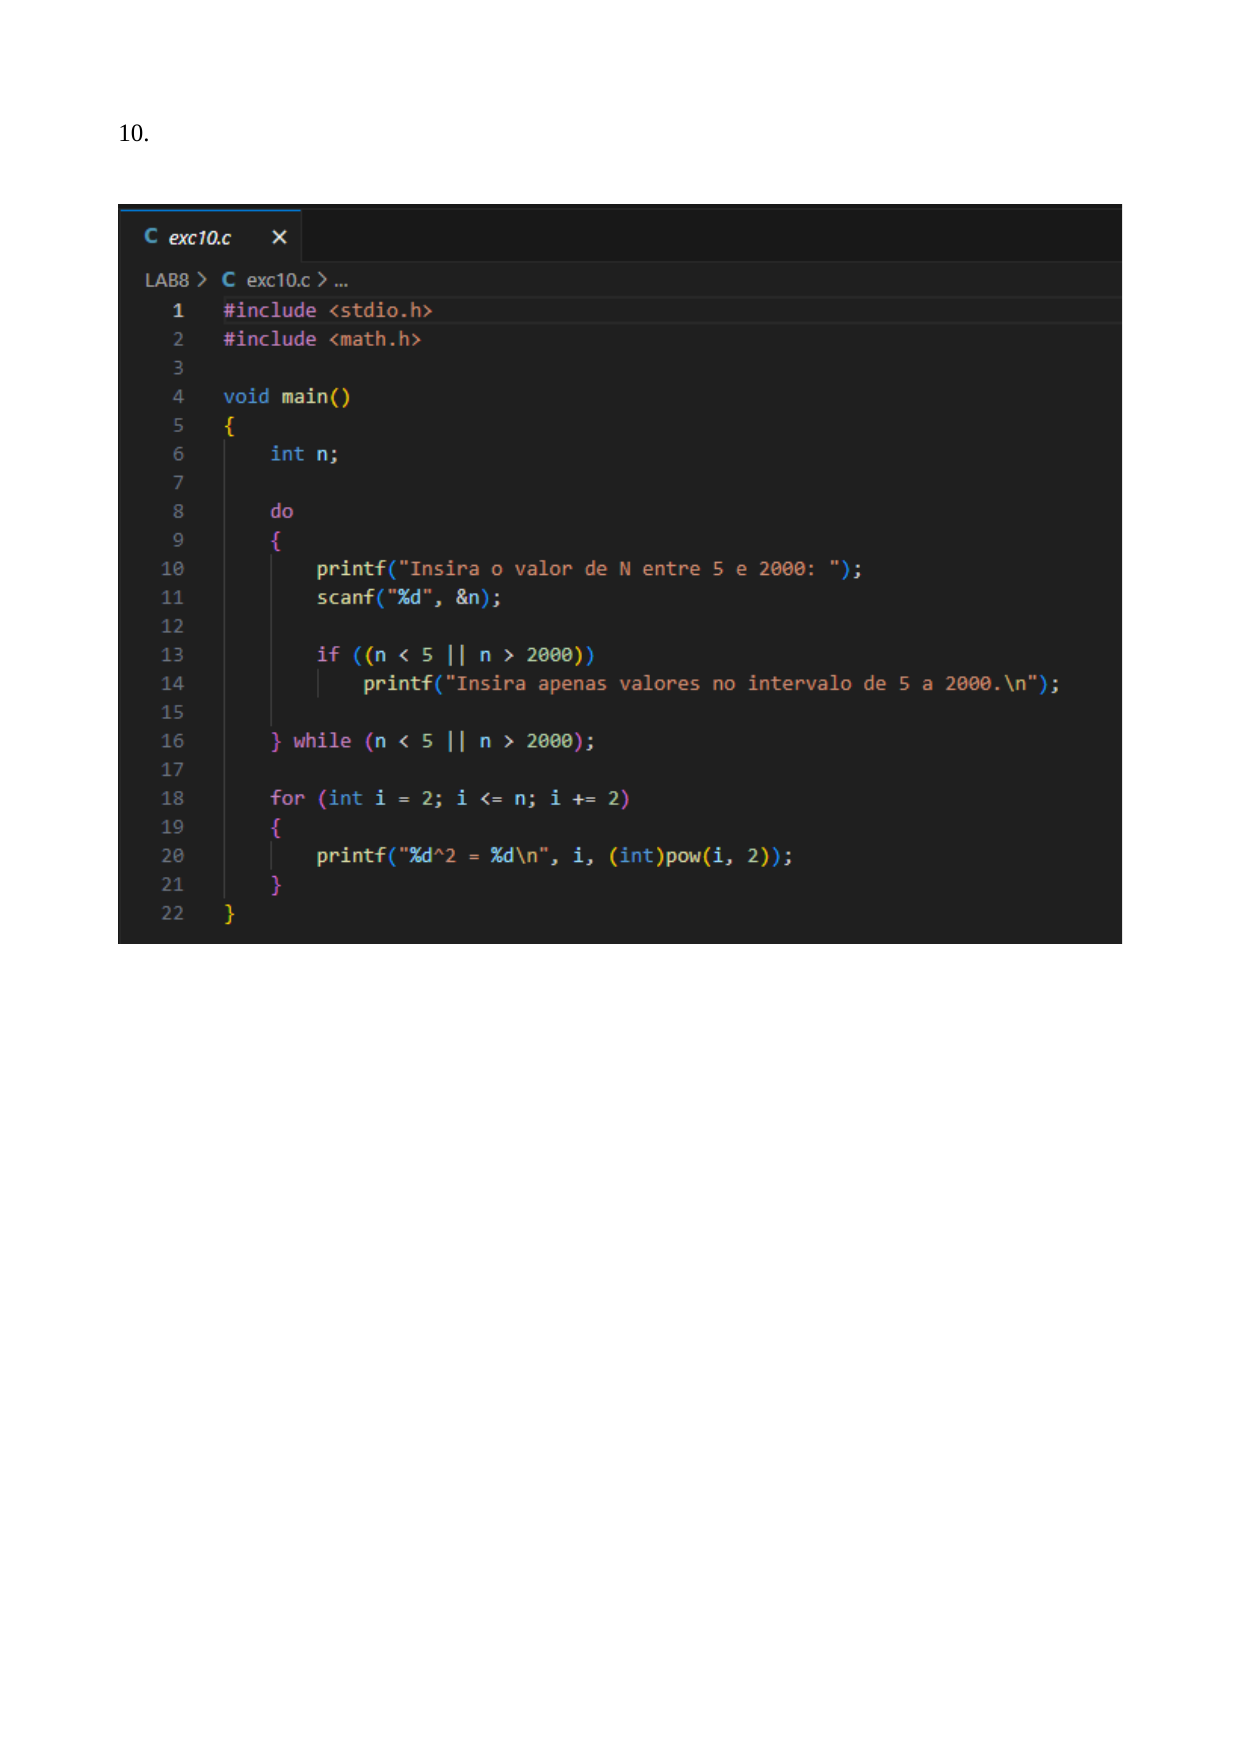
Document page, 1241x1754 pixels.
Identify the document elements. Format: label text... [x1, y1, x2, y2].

text 10. [118, 118, 1122, 147]
picture [118, 204, 1123, 944]
